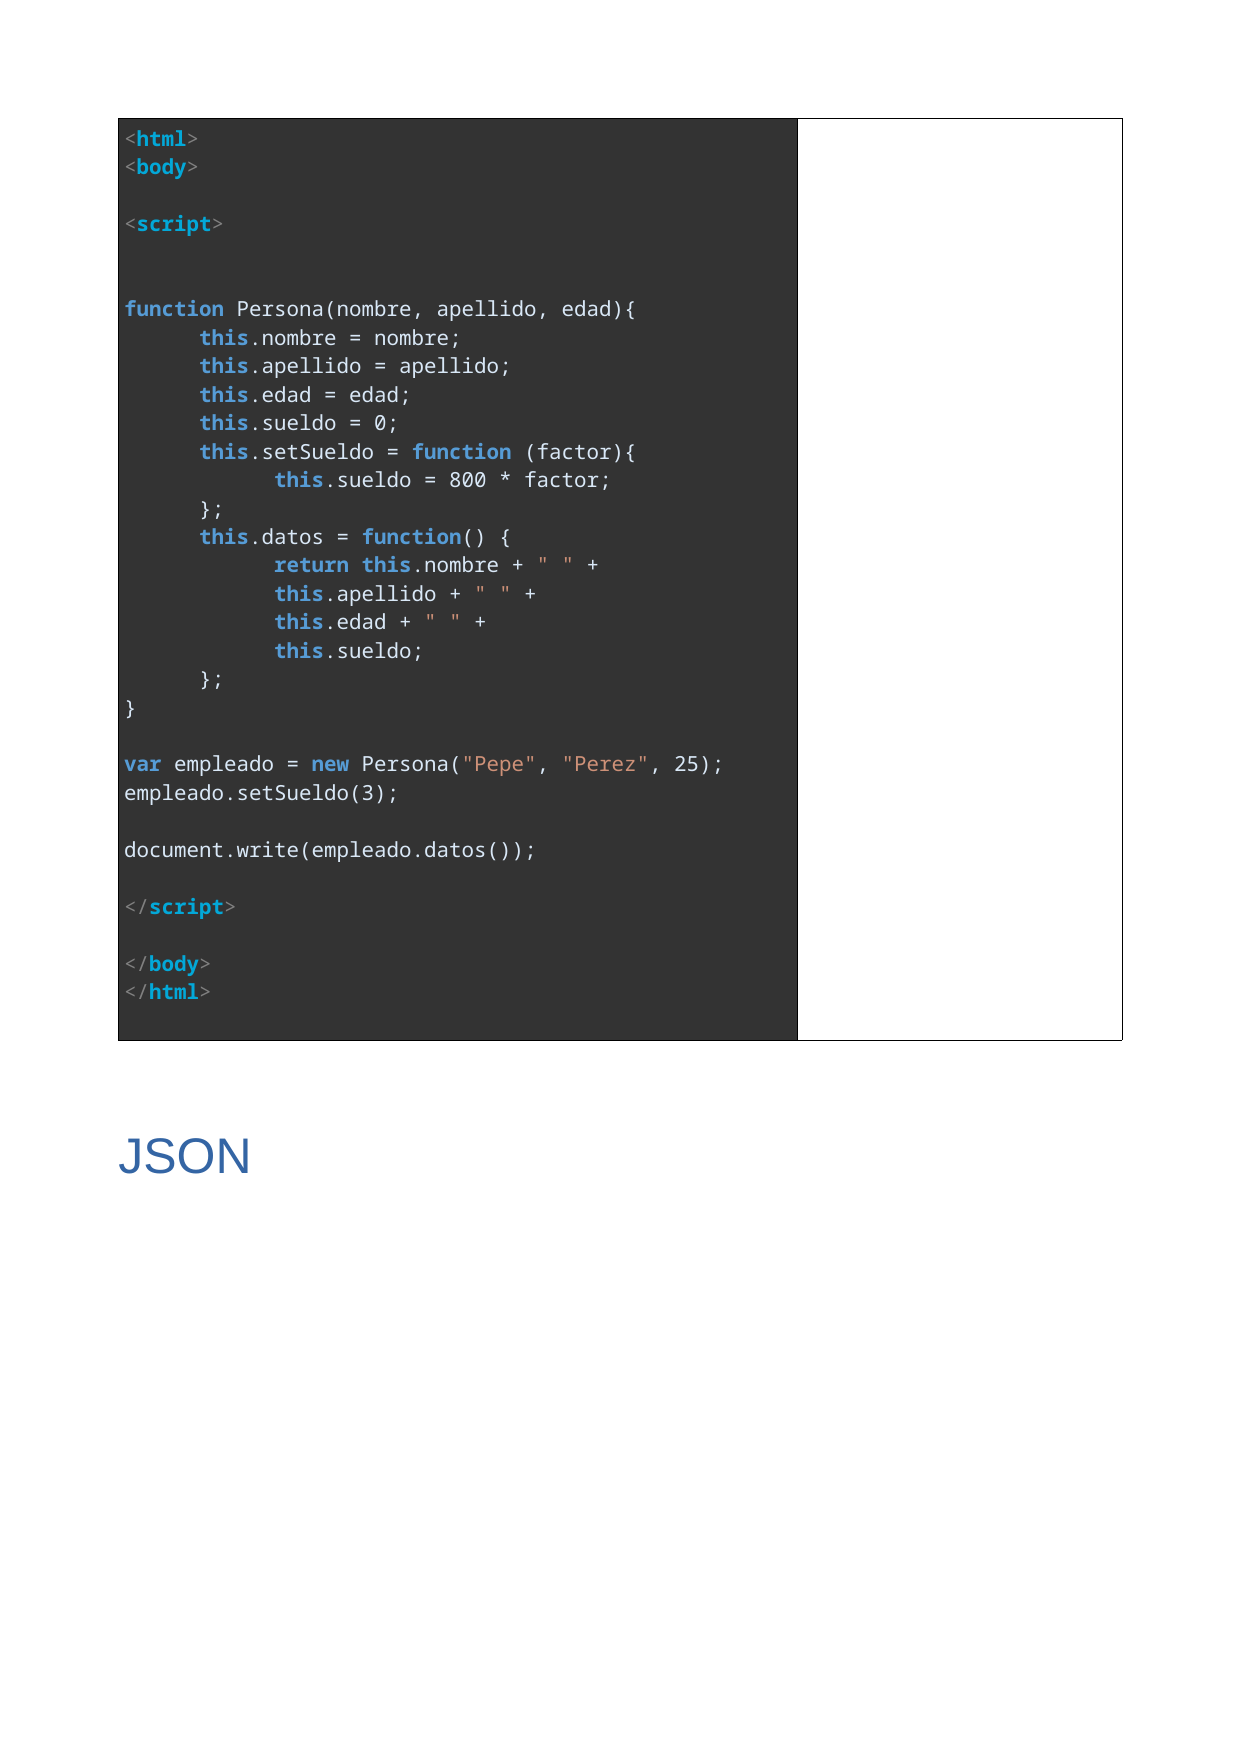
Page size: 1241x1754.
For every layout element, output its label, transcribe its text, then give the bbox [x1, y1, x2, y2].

table_header [798, 119, 1122, 1040]
table_header <html> <body> <script> function Persona(nombre, apellido, edad){ this.nombre = nombre; this.apellido = apellido; this.edad = edad; this.sueldo = 0; this.setSueldo = function (factor){ this.sueldo = 800 * factor; }; this.datos = function() { return this.nombre + " " + this.apellido + " " + this.edad + " " + this.sueldo; }; } var empleado = new Persona("Pepe", "Perez", 25); empleado.setSueldo(3); document.write(empleado.datos()); </script> </body> </html> [119, 119, 797, 1040]
text JSON [118, 1126, 1122, 1184]
